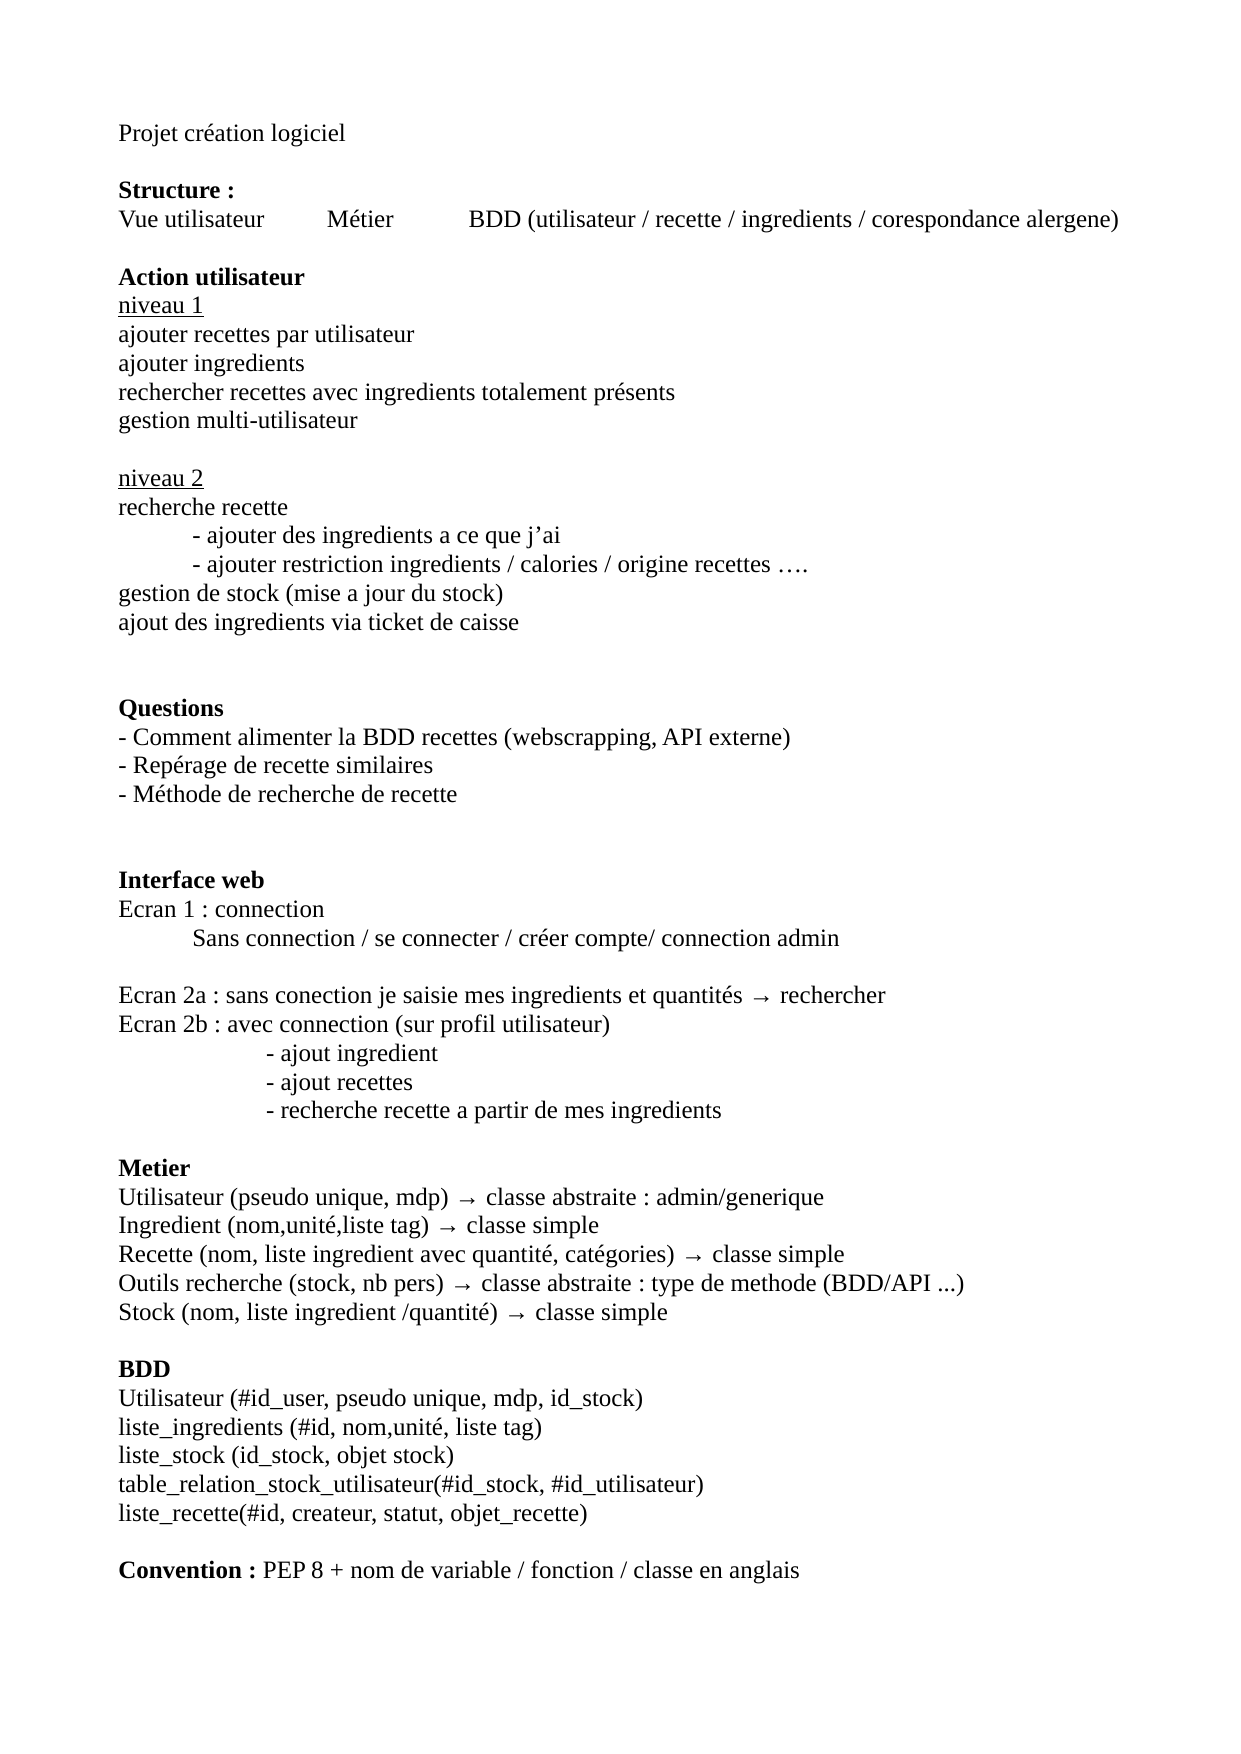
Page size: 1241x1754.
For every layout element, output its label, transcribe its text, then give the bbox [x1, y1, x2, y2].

text Action utilisateur [118, 262, 1122, 291]
text BDD [118, 1354, 1122, 1383]
text gestion multi-utilisateur [118, 406, 1122, 434]
text Recette (nom, liste ingredient avec quantité, catégories) → classe simple [118, 1239, 1122, 1268]
text - ajout recettes [118, 1067, 1122, 1096]
text ajout des ingredients via ticket de caisse [118, 607, 1122, 636]
text - ajouter restriction ingredients / calories / origine recettes …. [118, 549, 1122, 578]
text gestion de stock (mise a jour du stock) [118, 578, 1122, 607]
text Ecran 2b : avec connection (sur profil utilisateur) [118, 1009, 1122, 1038]
text - ajouter des ingredients a ce que j’ai [118, 521, 1122, 549]
text Vue utilisateur Métier BDD (utilisateur / recette / ingredients / corespondance alergene) [118, 204, 1122, 233]
text recherche recette [118, 492, 1122, 521]
text - Comment alimenter la BDD recettes (webscrapping, API externe) [118, 722, 1122, 751]
text - ajout ingredient [118, 1038, 1122, 1067]
text Interface web [118, 866, 1122, 894]
text niveau 2 [118, 463, 1122, 492]
text - recherche recette a partir de mes ingredients [118, 1096, 1122, 1124]
text liste_stock (id_stock, objet stock) [118, 1441, 1122, 1469]
text - Méthode de recherche de recette [118, 779, 1122, 808]
text niveau 1 [118, 291, 1122, 319]
text Utilisateur (pseudo unique, mdp) → classe abstraite : admin/generique [118, 1182, 1122, 1211]
text Ingredient (nom,unité,liste tag) → classe simple [118, 1211, 1122, 1239]
text Stock (nom, liste ingredient /quantité) → classe simple [118, 1297, 1122, 1326]
text Utilisateur (#id_user, pseudo unique, mdp, id_stock) [118, 1383, 1122, 1412]
text Outils recherche (stock, nb pers) → classe abstraite : type de methode (BDD/API ...) [118, 1268, 1122, 1297]
text table_relation_stock_utilisateur(#id_stock, #id_utilisateur) [118, 1469, 1122, 1498]
text - Repérage de recette similaires [118, 751, 1122, 779]
text Questions [118, 693, 1122, 722]
text liste_ingredients (#id, nom,unité, liste tag) [118, 1412, 1122, 1441]
text Structure : [118, 176, 1122, 204]
text liste_recette(#id, createur, statut, objet_recette) [118, 1498, 1122, 1527]
text ajouter ingredients [118, 348, 1122, 377]
text Projet création logiciel [118, 118, 1122, 147]
text Convention : PEP 8 + nom de variable / fonction / classe en anglais [118, 1556, 1122, 1584]
text Sans connection / se connecter / créer compte/ connection admin [118, 923, 1122, 952]
text Metier [118, 1153, 1122, 1182]
text rechercher recettes avec ingredients totalement présents [118, 377, 1122, 406]
text ajouter recettes par utilisateur [118, 319, 1122, 348]
text Ecran 1 : connection [118, 894, 1122, 923]
text Ecran 2a : sans conection je saisie mes ingredients et quantités → rechercher [118, 981, 1122, 1009]
